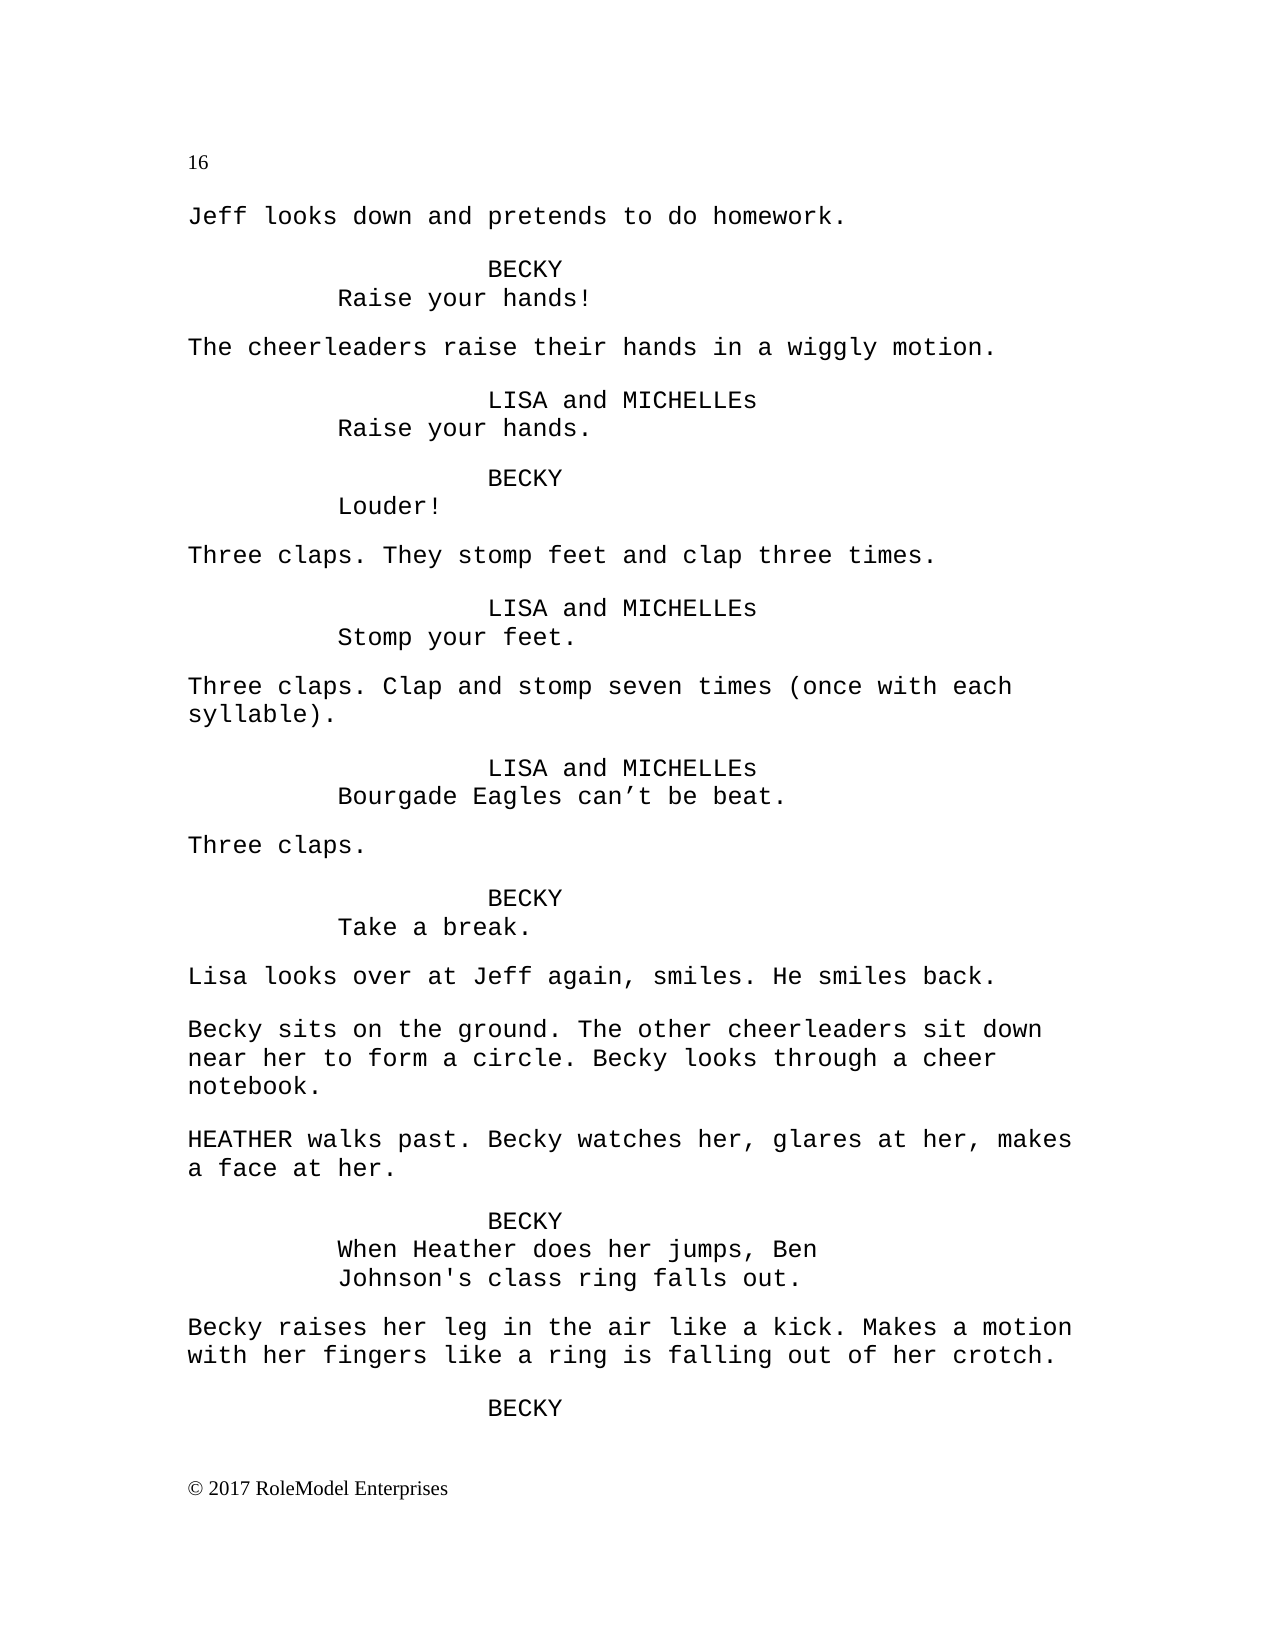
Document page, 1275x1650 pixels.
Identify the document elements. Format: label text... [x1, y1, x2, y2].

text LISA and MICHELLEs [187, 755, 1087, 783]
text The cheerleaders raise their hands in a wiggly motion. [187, 334, 1087, 363]
text BECKY [187, 257, 1087, 285]
text Raise your hands. [337, 416, 937, 444]
text BECKY [187, 1208, 1087, 1237]
text Bourgade Eagles can’t be beat. [337, 783, 937, 812]
text Three claps. [187, 833, 1087, 861]
text BECKY [187, 1396, 1087, 1424]
text BECKY [187, 886, 1087, 914]
text Louder! [337, 493, 937, 522]
text Stomp your feet. [337, 624, 937, 653]
text LISA and MICHELLEs [187, 596, 1087, 624]
text Jeff looks down and pretends to do homework. [187, 203, 1087, 232]
text BECKY [187, 465, 1087, 493]
text Lisa looks over at Jeff again, smiles. He smiles back. [187, 963, 1087, 992]
text Three claps. They stomp feet and clap three times. [187, 543, 1087, 571]
text Becky sits on the ground. The other cheerleaders sit down near her to form a circle. Becky looks through a cheer notebook. [187, 1017, 1087, 1102]
text Take a break. [337, 914, 937, 943]
text When Heather does her jumps, Ben Johnson's class ring falls out. [337, 1237, 937, 1293]
text Becky raises her leg in the air like a kick. Makes a motion with her fingers like a ring is falling out of her crotch. [187, 1314, 1087, 1371]
text Three claps. Clap and stomp seven times (once with each syllable). [187, 673, 1087, 730]
text Raise your hands! [337, 285, 937, 313]
text LISA and MICHELLEs [187, 388, 1087, 416]
text HEATHER walks past. Becky watches her, glares at her, makes a face at her. [187, 1127, 1087, 1183]
